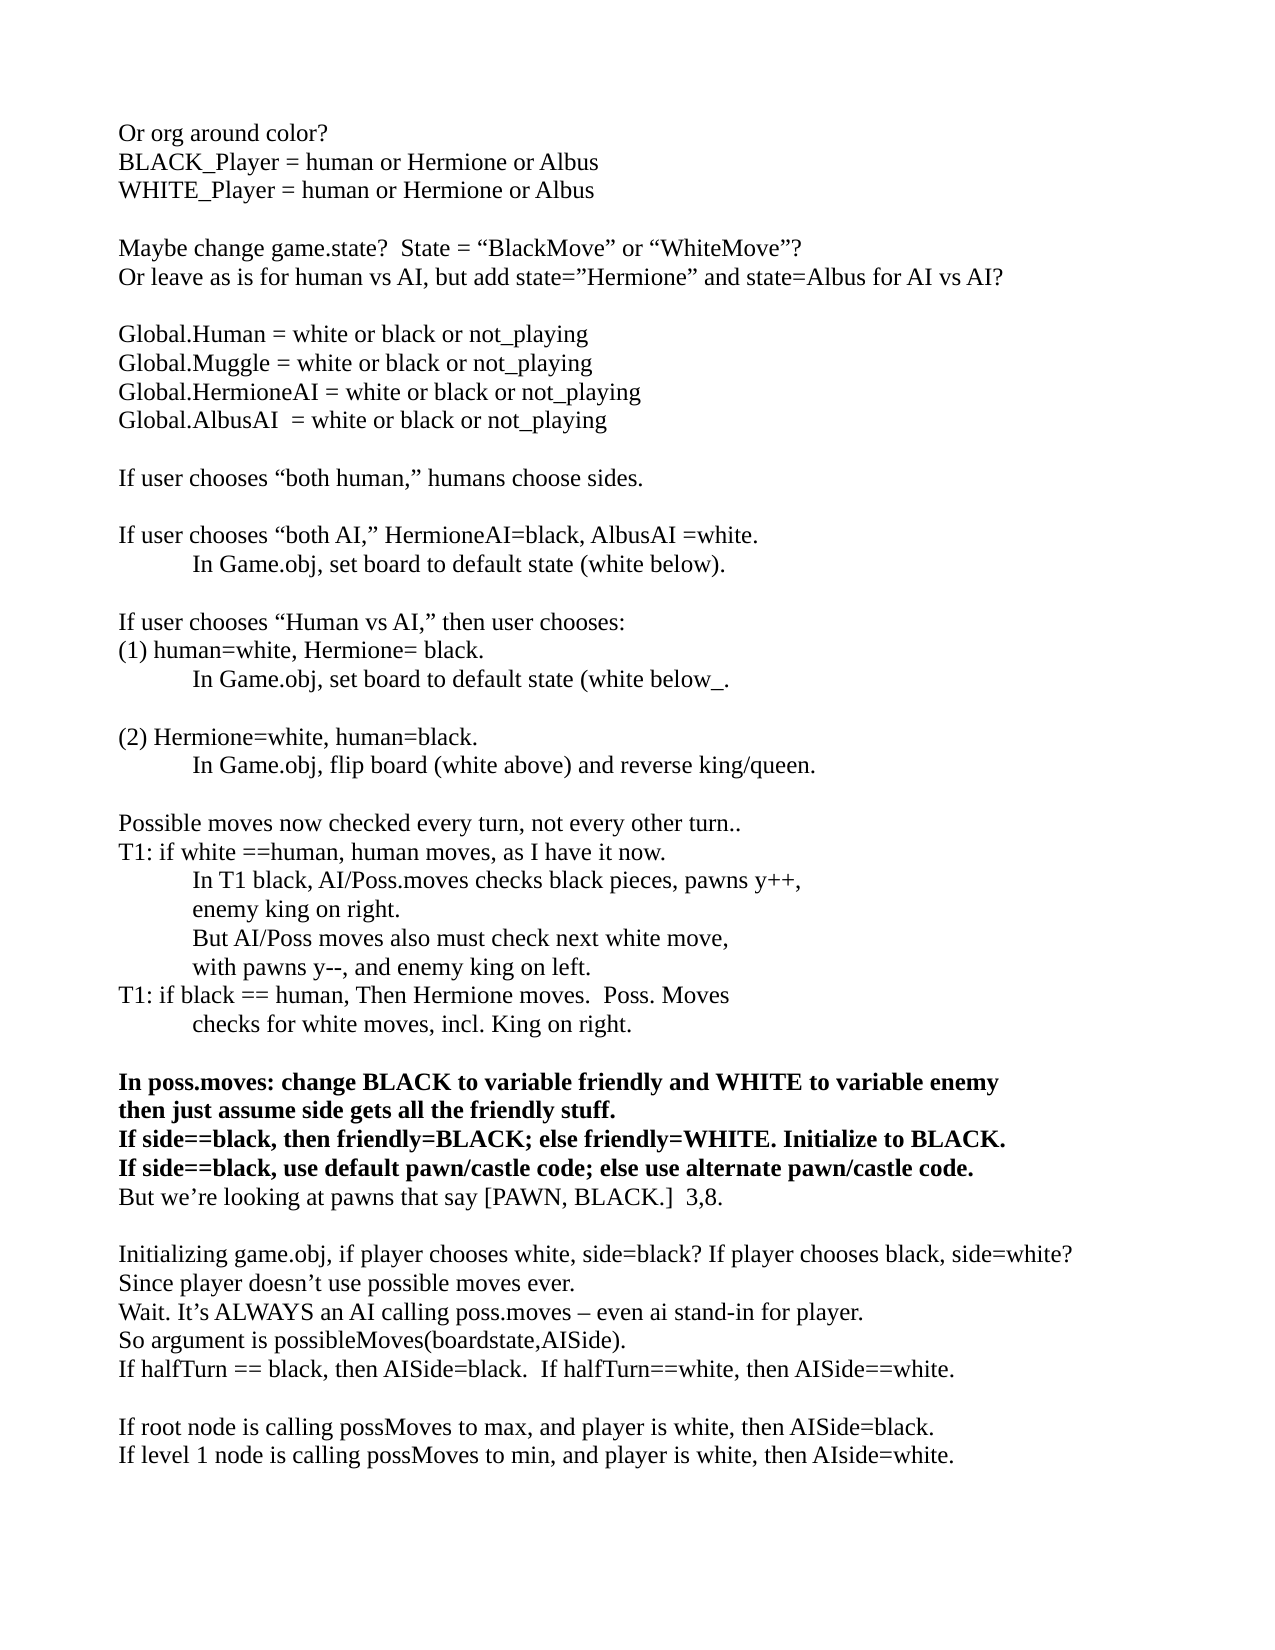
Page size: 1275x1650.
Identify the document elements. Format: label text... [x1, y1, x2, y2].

text If user chooses “Human vs AI,” then user chooses: [118, 607, 1157, 636]
text (1) human=white, Hermione= black. [118, 636, 1157, 664]
text So argument is possibleMoves(boardstate,AISide). [118, 1326, 1157, 1354]
text Wait. It’s ALWAYS an AI calling poss.moves – even ai stand-in for player. [118, 1297, 1157, 1326]
text If root node is calling possMoves to max, and player is white, then AISide=black. [118, 1412, 1157, 1441]
text Possible moves now checked every turn, not every other turn.. [118, 808, 1157, 837]
text If user chooses “both AI,” HermioneAI=black, AlbusAI =white. [118, 521, 1157, 549]
text (2) Hermione=white, human=black. [118, 722, 1157, 751]
text Initializing game.obj, if player chooses white, side=black? If player chooses black, side=white? [118, 1239, 1157, 1268]
text In Game.obj, flip board (white above) and reverse king/queen. [118, 751, 1157, 779]
text checks for white moves, incl. King on right. [118, 1009, 1157, 1038]
text WHITE_Player = human or Hermione or Albus [118, 176, 1157, 204]
text If halfTurn == black, then AISide=black. If halfTurn==white, then AISide==white. [118, 1354, 1157, 1383]
text In T1 black, AI/Poss.moves checks black pieces, pawns y++, [118, 866, 1157, 894]
text Or org around color? [118, 118, 1157, 147]
text Global.HermioneAI = white or black or not_playing [118, 377, 1157, 406]
text Global.Muggle = white or black or not_playing [118, 348, 1157, 377]
text with pawns y--, and enemy king on left. [118, 952, 1157, 981]
text Global.AlbusAI = white or black or not_playing [118, 406, 1157, 434]
text If level 1 node is calling possMoves to min, and player is white, then AIside=white. [118, 1441, 1157, 1469]
text But AI/Poss moves also must check next white move, [118, 923, 1157, 952]
text In Game.obj, set board to default state (white below_. [118, 664, 1157, 693]
text BLACK_Player = human or Hermione or Albus [118, 147, 1157, 176]
text But we’re looking at pawns that say [PAWN, BLACK.] 3,8. [118, 1182, 1157, 1211]
text enemy king on right. [118, 894, 1157, 923]
text then just assume side gets all the friendly stuff. [118, 1096, 1157, 1124]
text If user chooses “both human,” humans choose sides. [118, 463, 1157, 492]
text Since player doesn’t use possible moves ever. [118, 1268, 1157, 1297]
text In poss.moves: change BLACK to variable friendly and WHITE to variable enemy [118, 1067, 1157, 1096]
text In Game.obj, set board to default state (white below). [118, 549, 1157, 578]
text Maybe change game.state? State = “BlackMove” or “WhiteMove”? [118, 233, 1157, 262]
text T1: if white ==human, human moves, as I have it now. [118, 837, 1157, 866]
text Global.Human = white or black or not_playing [118, 319, 1157, 348]
text T1: if black == human, Then Hermione moves. Poss. Moves [118, 981, 1157, 1009]
text Or leave as is for human vs AI, but add state=”Hermione” and state=Albus for AI vs AI? [118, 262, 1157, 291]
text If side==black, then friendly=BLACK; else friendly=WHITE. Initialize to BLACK. [118, 1124, 1157, 1153]
text If side==black, use default pawn/castle code; else use alternate pawn/castle code. [118, 1153, 1157, 1182]
